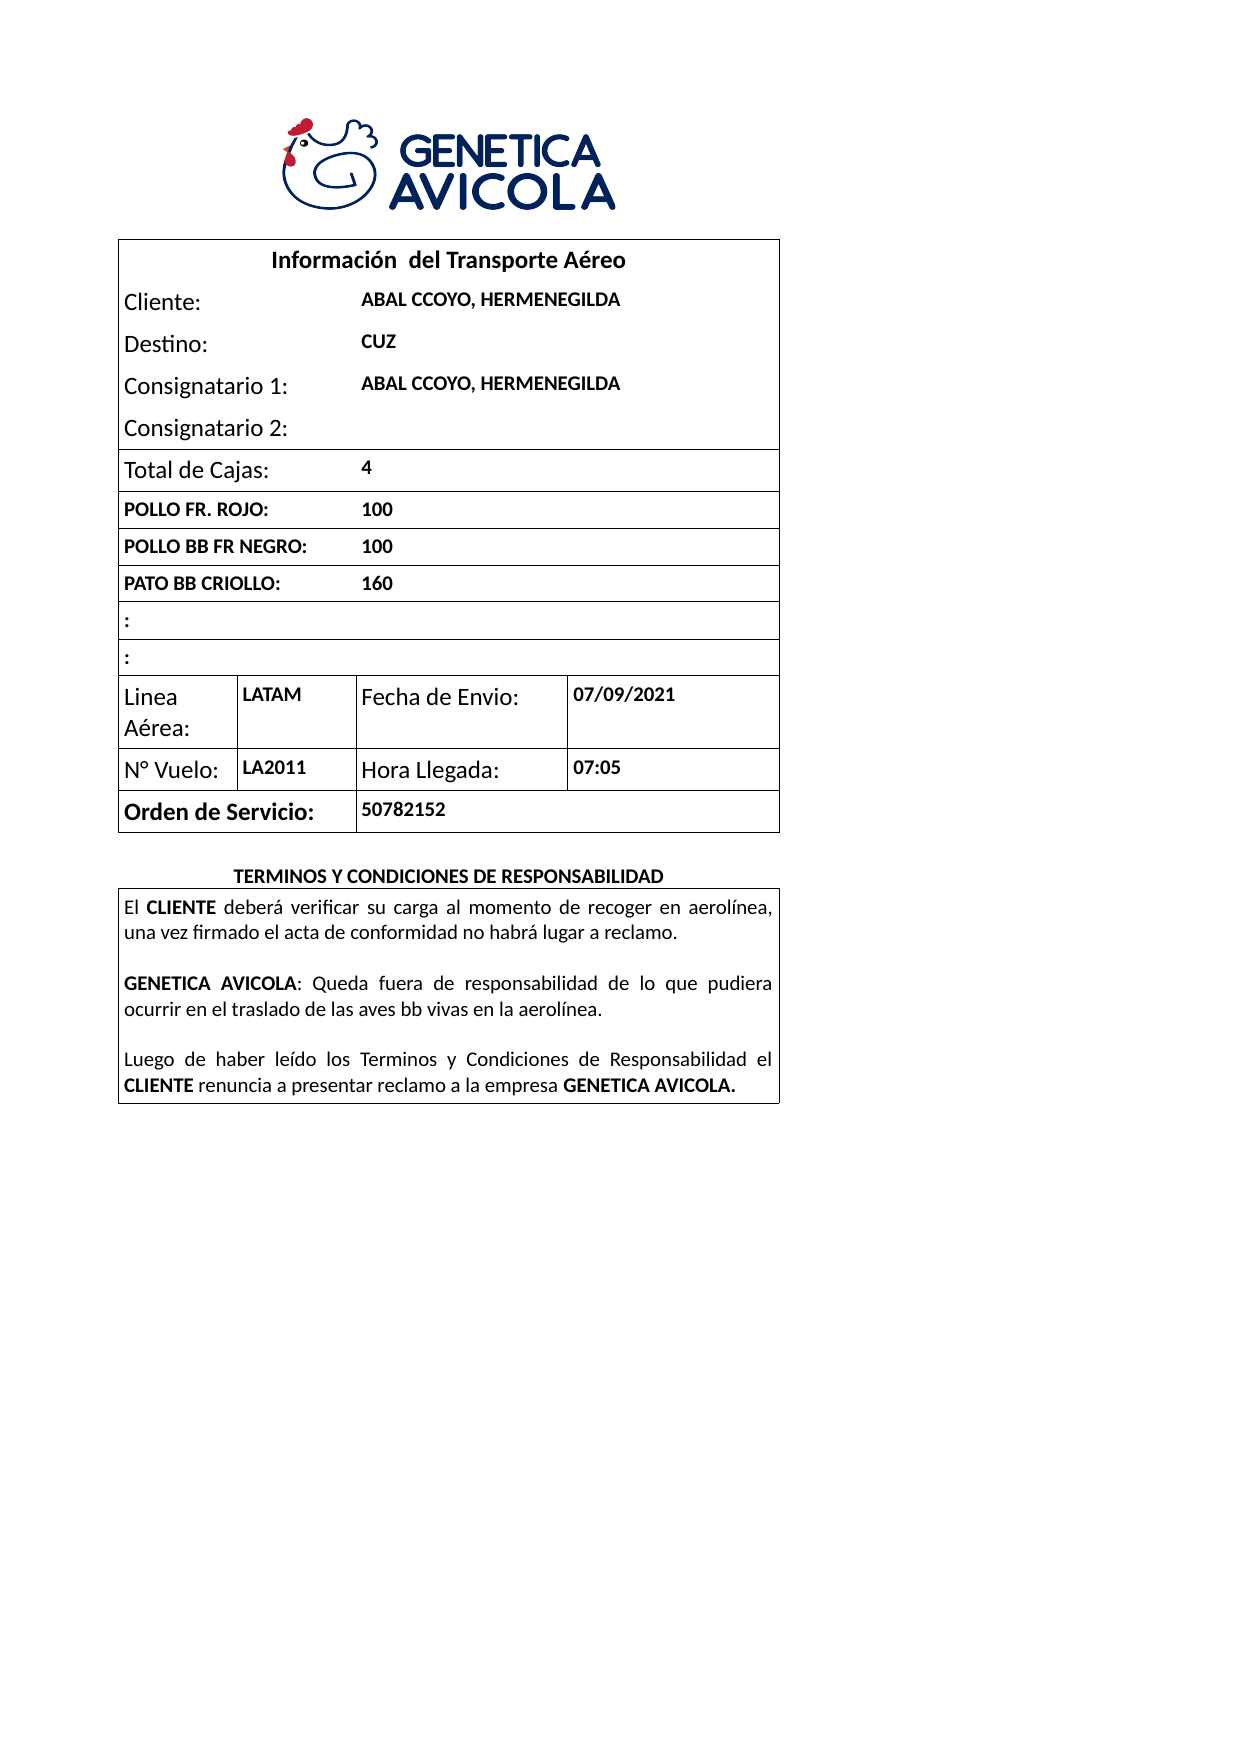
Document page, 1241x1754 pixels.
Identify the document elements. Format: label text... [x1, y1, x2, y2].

table_cell 50782152 [357, 791, 779, 832]
table_cell Orden de Servicio: [119, 791, 356, 832]
table_cell [356, 640, 779, 675]
table_header Información del Transporte Aéreo [119, 240, 779, 281]
table_cell 100 [356, 529, 779, 564]
table_cell 100 [356, 492, 779, 527]
table_cell [356, 406, 779, 448]
table_cell TERMINOS Y CONDICIONES DE RESPONSABILIDAD [118, 833, 779, 888]
table_cell Linea Aérea: [119, 676, 237, 748]
table_cell Destino: [119, 323, 356, 364]
table_cell : [119, 602, 356, 638]
table_cell 4 [356, 450, 779, 491]
picture [282, 118, 616, 210]
table_cell Fecha de Envio: [357, 676, 567, 748]
table_cell : [119, 640, 356, 675]
table_cell PATO BB CRIOLLO: [119, 566, 356, 601]
table_cell ABAL CCOYO, HERMENEGILDA [356, 281, 779, 322]
table_cell N° Vuelo: [119, 749, 237, 790]
table_cell 07/09/2021 [568, 676, 779, 748]
table_cell POLLO FR. ROJO: [119, 492, 356, 527]
table_cell LATAM [238, 676, 356, 748]
table_cell Hora Llegada: [357, 749, 567, 790]
table_cell El CLIENTE deberá verificar su carga al momento de recoger en aerolínea, una vez firmado el acta de conformidad no habrá lugar a reclamo. GENETICA AVICOLA: Queda fuera de responsabilidad de lo que pudiera ocurrir en el traslado de las aves bb vivas en la aerolínea. Luego de haber leído los Terminos y Condiciones de Responsabilidad el CLIENTE renuncia a presentar reclamo a la empresa GENETICA AVICOLA. [119, 889, 779, 1103]
table_cell [356, 602, 779, 638]
table_cell ABAL CCOYO, HERMENEGILDA [356, 365, 779, 406]
table_cell 07:05 [568, 749, 779, 790]
table_cell Consignatario 1: [119, 365, 356, 406]
table_cell CUZ [356, 323, 779, 364]
table_cell Total de Cajas: [119, 450, 356, 491]
table_cell 160 [356, 566, 779, 601]
table_cell LA2011 [238, 749, 356, 790]
table_cell Cliente: [119, 281, 356, 322]
table_cell Consignatario 2: [119, 406, 356, 448]
table_cell POLLO BB FR NEGRO: [119, 529, 356, 564]
